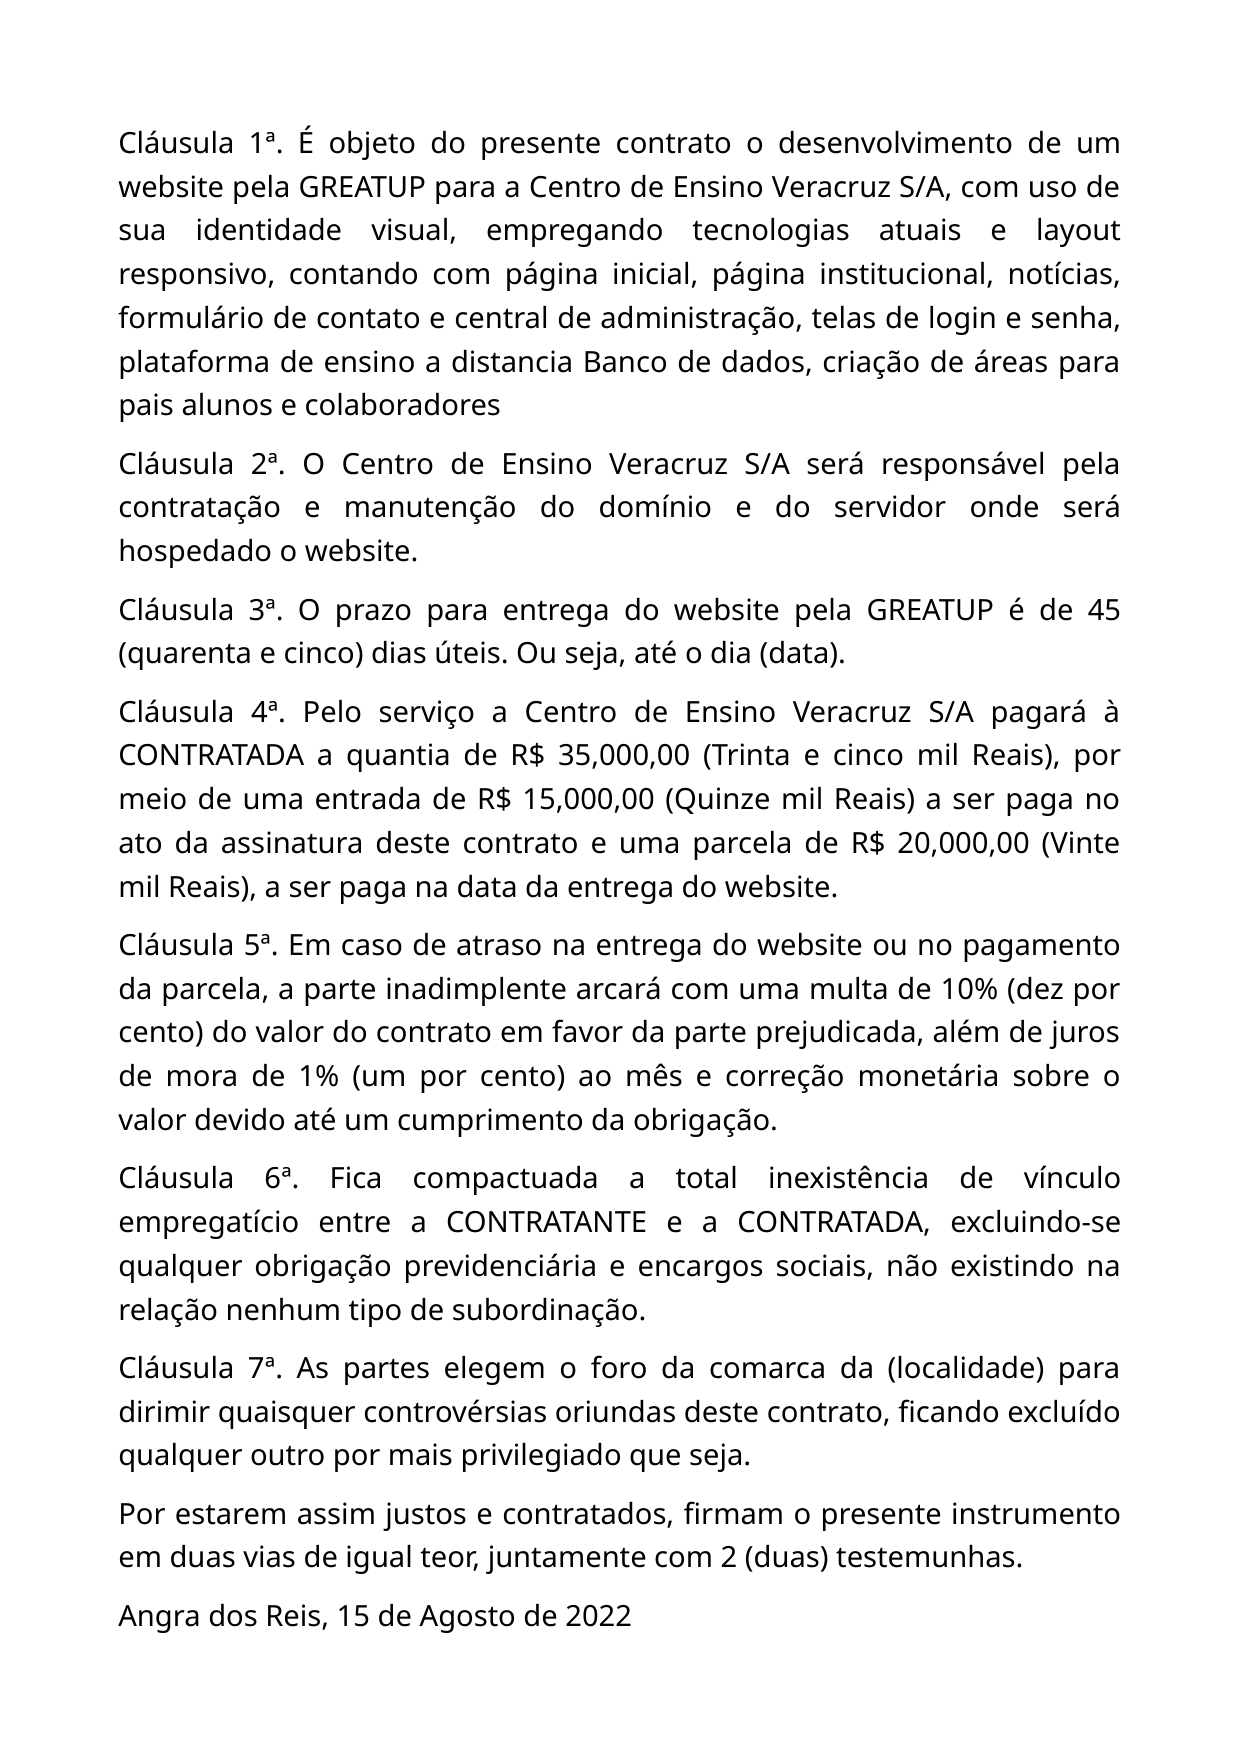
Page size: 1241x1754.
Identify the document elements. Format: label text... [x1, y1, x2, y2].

text Cláusula 5ª. Em caso de atraso na entrega do website ou no pagamento da parcela, a parte inadimplente arcará com uma multa de 10% (dez por cento) do valor do contrato em favor da parte prejudicada, além de juros de mora de 1% (um por cento) ao mês e correção monetária sobre o valor devido até um cumprimento da obrigação. [118, 920, 1122, 1139]
text Por estarem assim justos e contratados, firmam o presente instrumento em duas vias de igual teor, juntamente com 2 (duas) testemunhas. [118, 1489, 1122, 1576]
text Angra dos Reis, 15 de Agosto de 2022 [118, 1591, 1122, 1635]
text Cláusula 1ª. É objeto do presente contrato o desenvolvimento de um website pela GREATUP para a Centro de Ensino Veracruz S/A, com uso de sua identidade visual, empregando tecnologias atuais e layout responsivo, contando com página inicial, página institucional, notícias, formulário de contato e central de administração, telas de login e senha, plataforma de ensino a distancia Banco de dados, criação de áreas para pais alunos e colaboradores [118, 118, 1122, 424]
text Cláusula 2ª. O Centro de Ensino Veracruz S/A será responsável pela contratação e manutenção do domínio e do servidor onde será hospedado o website. [118, 439, 1122, 570]
text Cláusula 7ª. As partes elegem o foro da comarca da (localidade) para dirimir quaisquer controvérsias oriundas deste contrato, ficando excluído qualquer outro por mais privilegiado que seja. [118, 1343, 1122, 1474]
text Cláusula 3ª. O prazo para entrega do website pela GREATUP é de 45 (quarenta e cinco) dias úteis. Ou seja, até o dia (data). [118, 585, 1122, 672]
text Cláusula 4ª. Pelo serviço a Centro de Ensino Veracruz S/A pagará à CONTRATADA a quantia de R$ 35,000,00 (Trinta e cinco mil Reais), por meio de uma entrada de R$ 15,000,00 (Quinze mil Reais) a ser paga no ato da assinatura deste contrato e uma parcela de R$ 20,000,00 (Vinte mil Reais), a ser paga na data da entrega do website. [118, 687, 1122, 906]
text Cláusula 6ª. Fica compactuada a total inexistência de vínculo empregatício entre a CONTRATANTE e a CONTRATADA, excluindo-se qualquer obrigação previdenciária e encargos sociais, não existindo na relação nenhum tipo de subordinação. [118, 1153, 1122, 1328]
